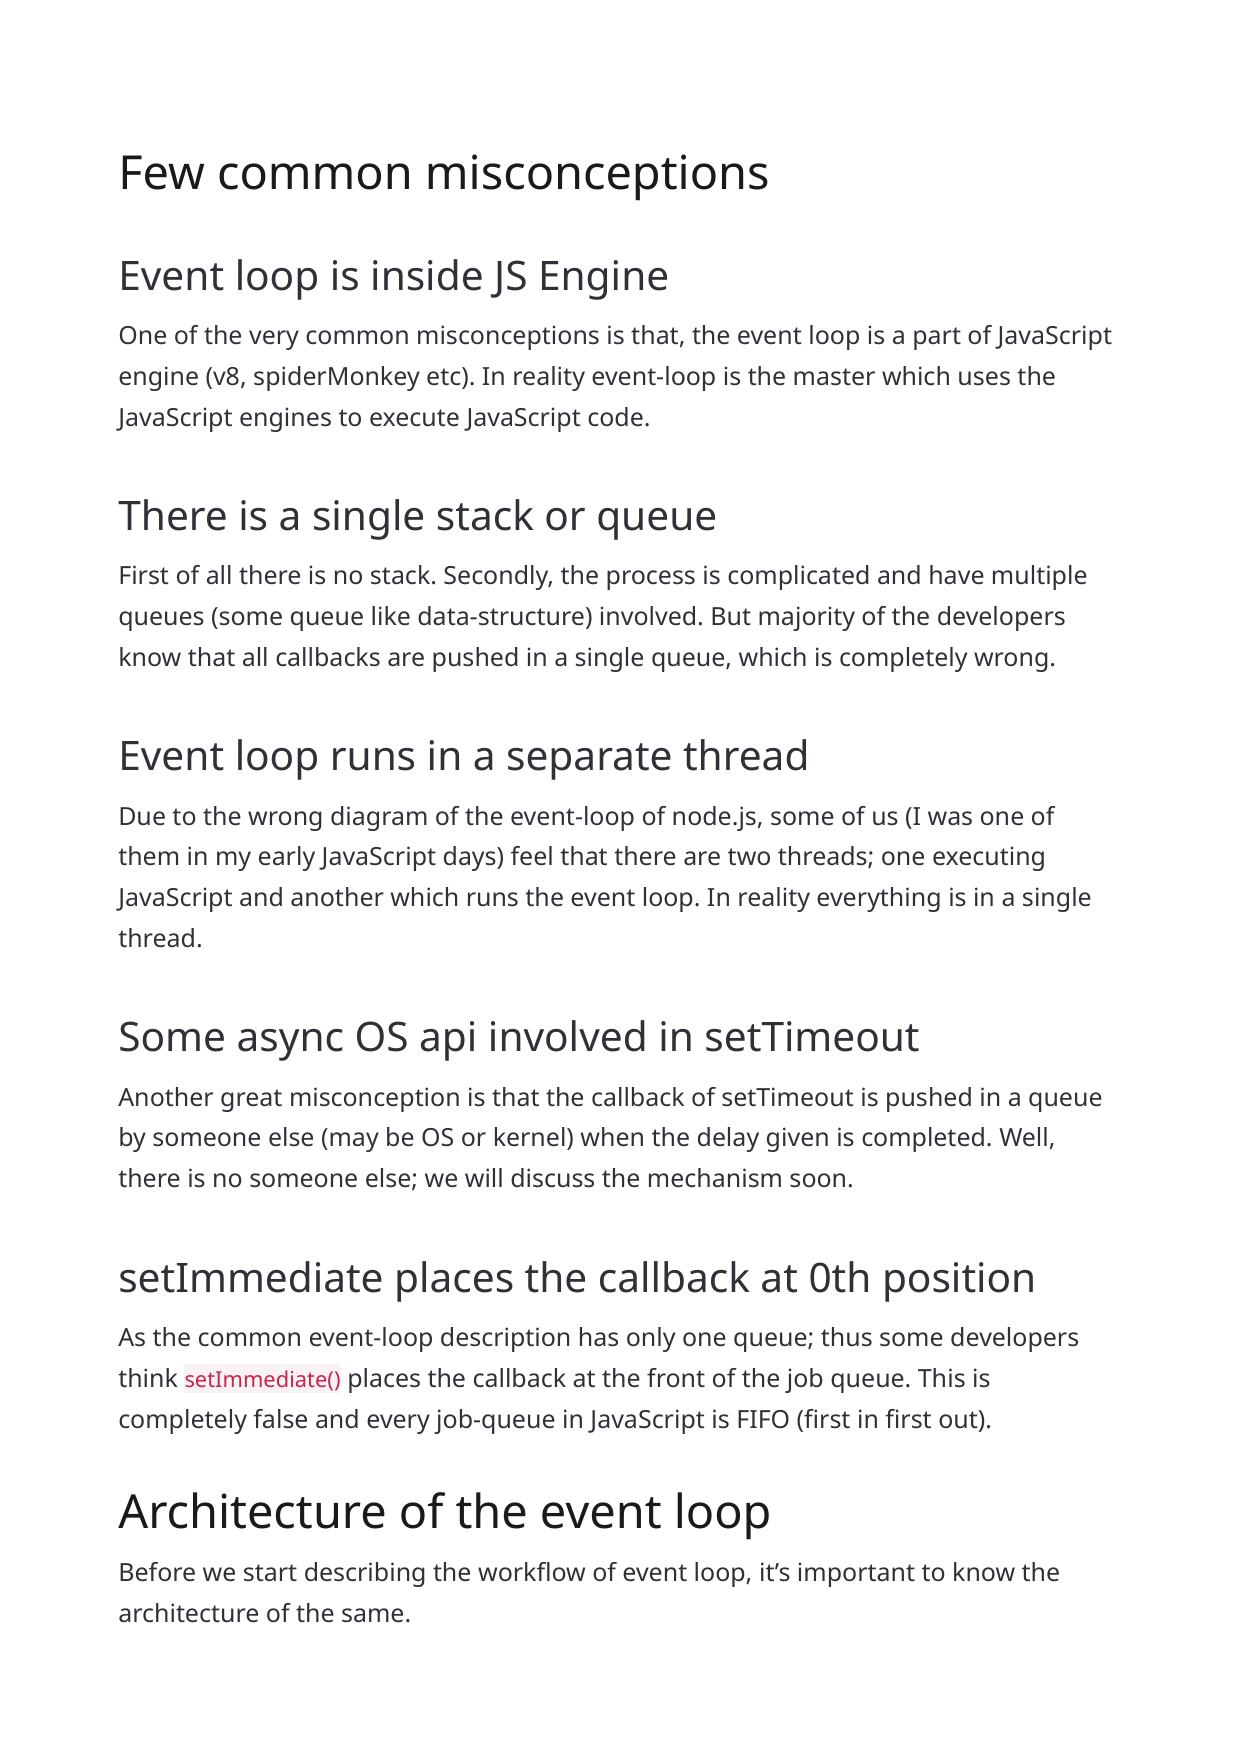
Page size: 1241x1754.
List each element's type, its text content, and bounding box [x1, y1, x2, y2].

text As the common event-loop description has only one queue; thus some developers think setImmediate() places the callback at the front of the job queue. This is completely false and every job-queue in JavaScript is FIFO (first in first out). [118, 1319, 1122, 1435]
text Another great misconception is that the callback of setTimeout is pushed in a queue by someone else (may be OS or kernel) when the delay given is completed. Well, there is no someone else; we will discuss the mechanism soon. [118, 1079, 1122, 1195]
text Before we start describing the workflow of event loop, it’s important to know the architecture of the same. [118, 1555, 1122, 1630]
text One of the very common misconceptions is that, the event loop is a part of JavaScript engine (v8, spiderMonkey etc). In reality event-loop is the master which uses the JavaScript engines to execute JavaScript code. [118, 317, 1122, 433]
subtitle Event loop runs in a separate thread [118, 727, 1122, 782]
text Due to the wrong diagram of the event-loop of node.js, some of us (I was one of them in my early JavaScript days) feel that there are two threads; one executing JavaScript and another which runs the event loop. In reality everything is in a single thread. [118, 798, 1122, 955]
subtitle Some async OS api involved in setTimeout [118, 1008, 1122, 1064]
text First of all there is no stack. Secondly, the process is complicated and have multiple queues (some queue like data-structure) involved. But majority of the developers know that all callbacks are pushed in a single queue, which is completely wrong. [118, 558, 1122, 673]
subtitle setImmediate places the callback at 0th position [118, 1249, 1122, 1304]
subtitle Event loop is inside JS Engine [118, 247, 1122, 302]
subtitle Architecture of the event loop [118, 1478, 1122, 1542]
subtitle There is a single stack or queue [118, 487, 1122, 542]
subtitle Few common misconceptions [118, 139, 1122, 203]
